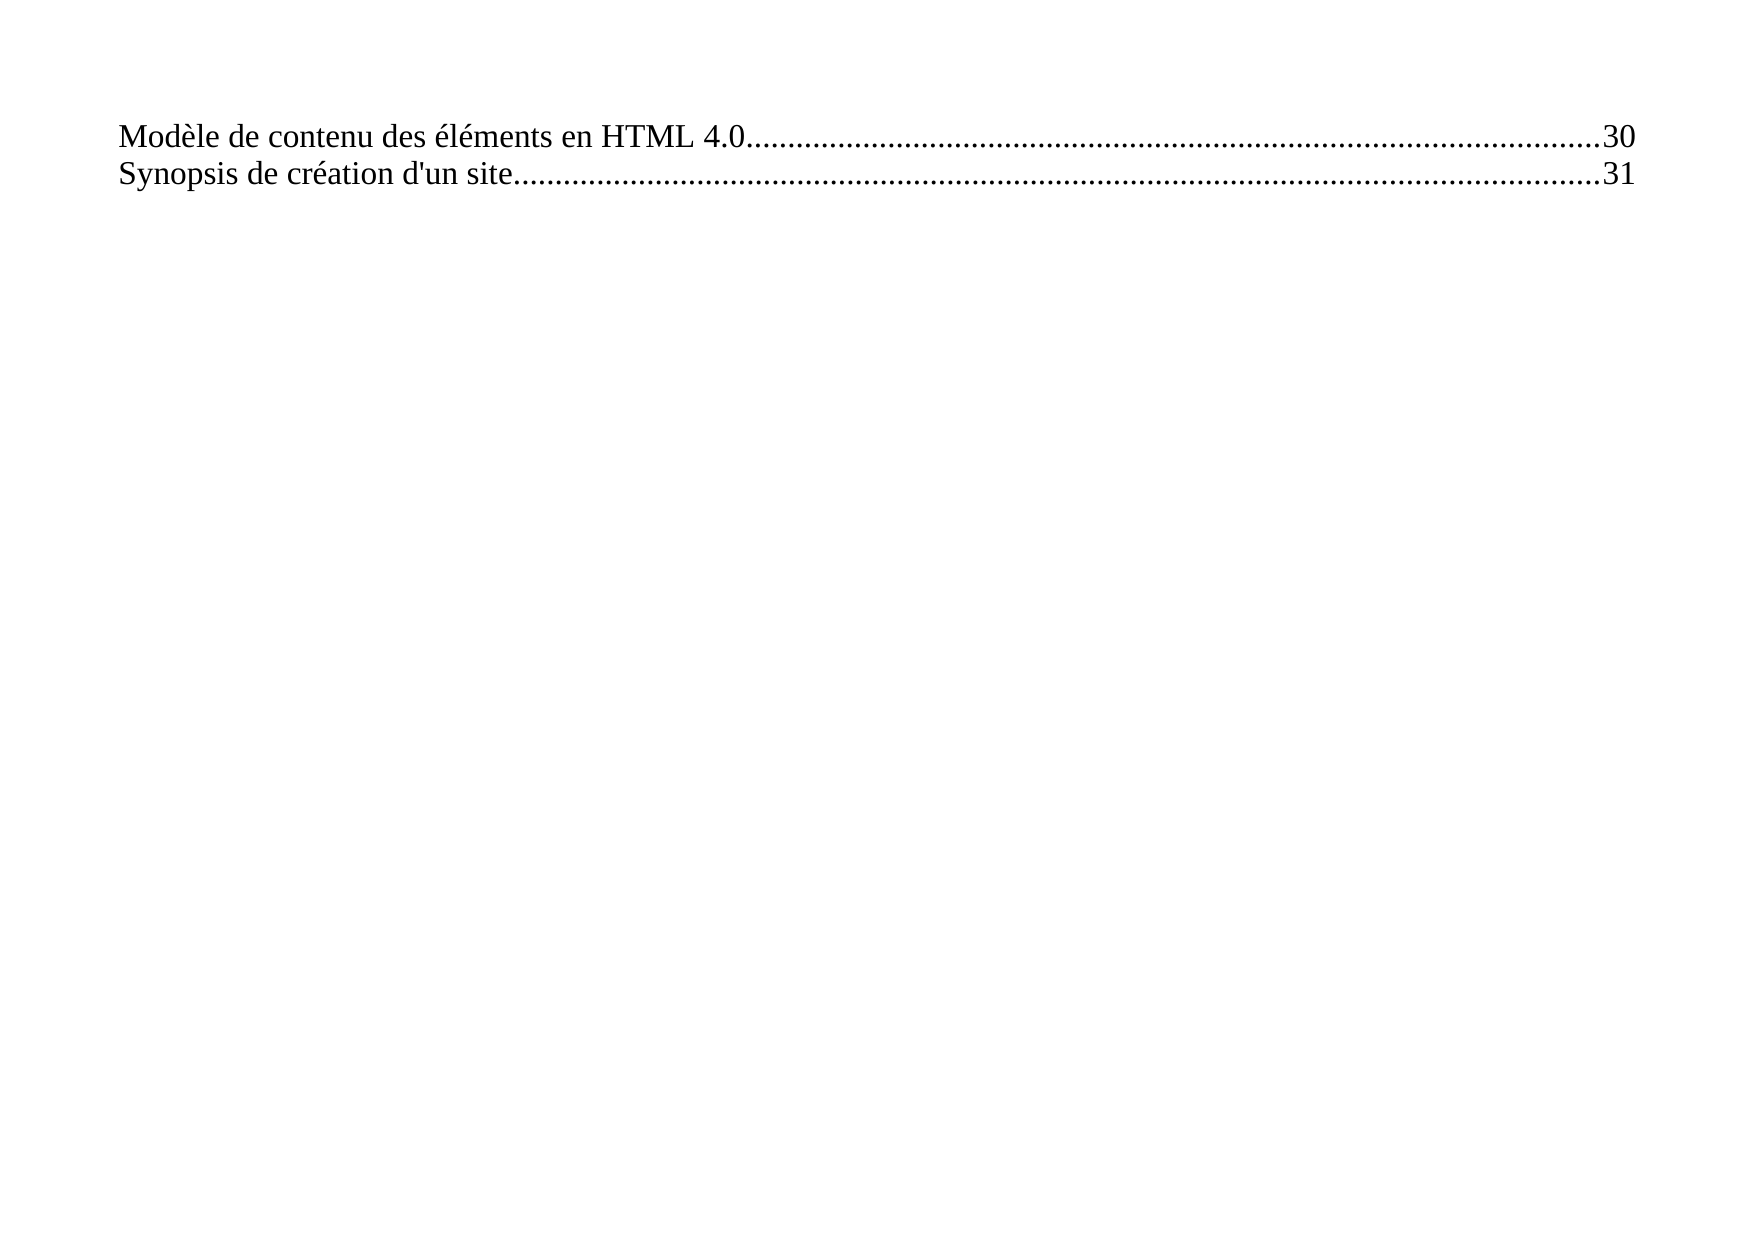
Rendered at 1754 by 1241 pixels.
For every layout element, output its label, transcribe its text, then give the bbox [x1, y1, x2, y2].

text Modèle de contenu des éléments en HTML 4.0 30 [118, 118, 1636, 155]
text Synopsis de création d'un site 31 [118, 155, 1636, 192]
